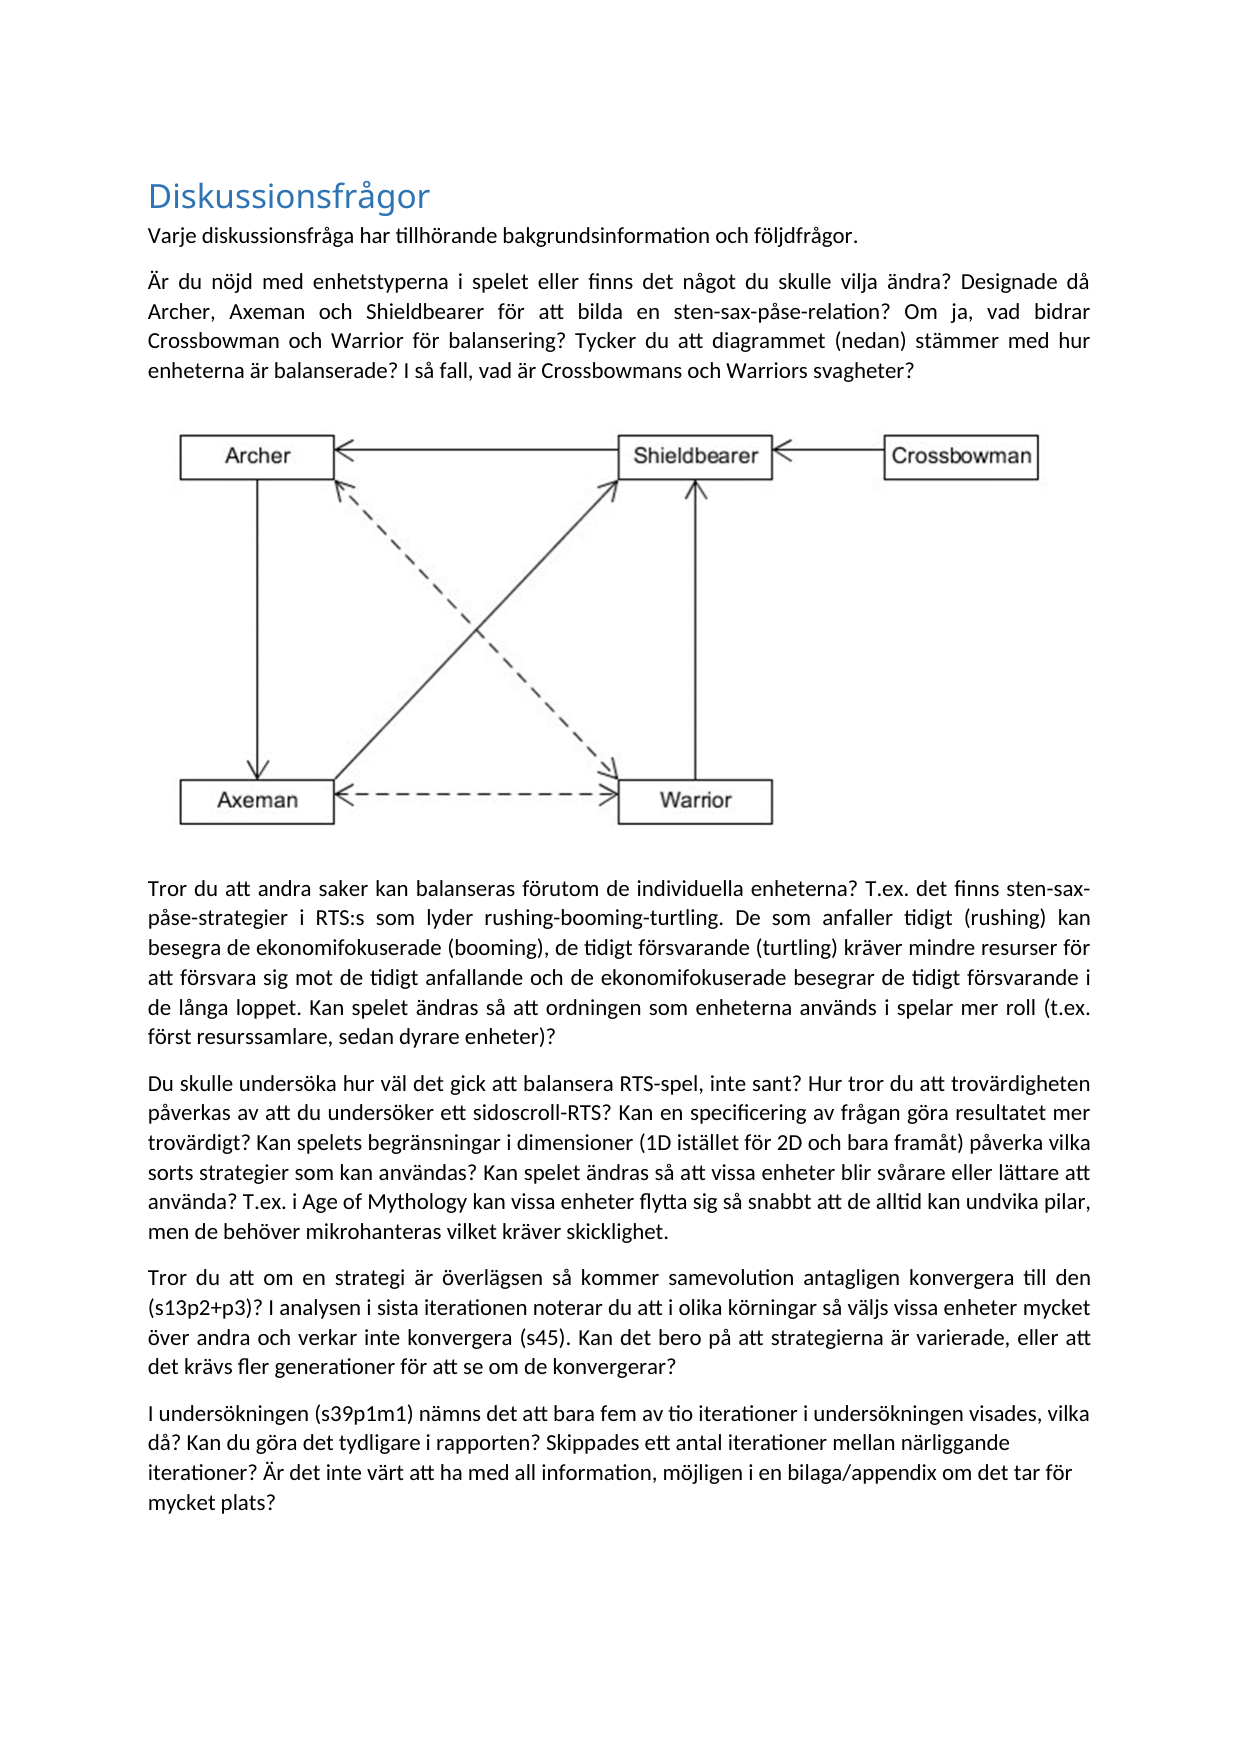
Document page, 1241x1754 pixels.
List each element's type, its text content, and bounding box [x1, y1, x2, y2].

text Är du nöjd med enhetstyperna i spelet eller finns det något du skulle vilja ändra? Designade då Archer, Axeman och Shieldbearer för att bilda en sten-sax-påse-relation? Om ja, vad bidrar Crossbowman och Warrior för balansering? Tycker du att diagrammet (nedan) stämmer med hur enheterna är balanserade? I så fall, vad är Crossbowmans och Warriors svagheter? [148, 267, 1093, 384]
text Du skulle undersöka hur väl det gick att balansera RTS-spel, inte sant? Hur tror du att trovärdigheten påverkas av att du undersöker ett sidoscroll-RTS? Kan en specificering av frågan göra resultatet mer trovärdigt? Kan spelets begränsningar i dimensioner (1D istället för 2D och bara framåt) påverka vilka sorts strategier som kan användas? Kan spelet ändras så att vissa enheter blir svårare eller lättare att använda? T.ex. i Age of Mythology kan vissa enheter flytta sig så snabbt att de alltid kan undvika pilar, men de behöver mikrohanteras vilket kräver skicklighet. [148, 1069, 1093, 1245]
text Tror du att andra saker kan balanseras förutom de individuella enheterna? T.ex. det finns sten-sax-påse-strategier i RTS:s som lyder rushing-booming-turtling. De som anfaller tidigt (rushing) kan besegra de ekonomifokuserade (booming), de tidigt försvarande (turtling) kräver mindre resurser för att försvara sig mot de tidigt anfallande och de ekonomifokuserade besegrar de tidigt försvarande i de långa loppet. Kan spelet ändras så att ordningen som enheterna används i spelar mer roll (t.ex. först resurssamlare, sedan dyrare enheter)? [148, 874, 1093, 1050]
text I undersökningen (s39p1m1) nämns det att bara fem av tio iterationer i undersökningen visades, vilka då? Kan du göra det tydligare i rapporten? Skippades ett antal iterationer mellan närliggande iterationer? Är det inte värt att ha med all information, möjligen i en bilaga/appendix om det tar för mycket plats? [148, 1399, 1093, 1516]
subtitle Diskussionsfrågor [148, 173, 1093, 218]
text Varje diskussionsfråga har tillhörande bakgrundsinformation och följdfrågor. [148, 221, 1093, 249]
text Tror du att om en strategi är överlägsen så kommer samevolution antagligen konvergera till den (s13p2+p3)? I analysen i sista iterationen noterar du att i olika körningar så väljs vissa enheter mycket över andra och verkar inte konvergera (s45). Kan det bero på att strategierna är varierade, eller att det krävs fler generationer för att se om de konvergerar? [148, 1263, 1093, 1381]
